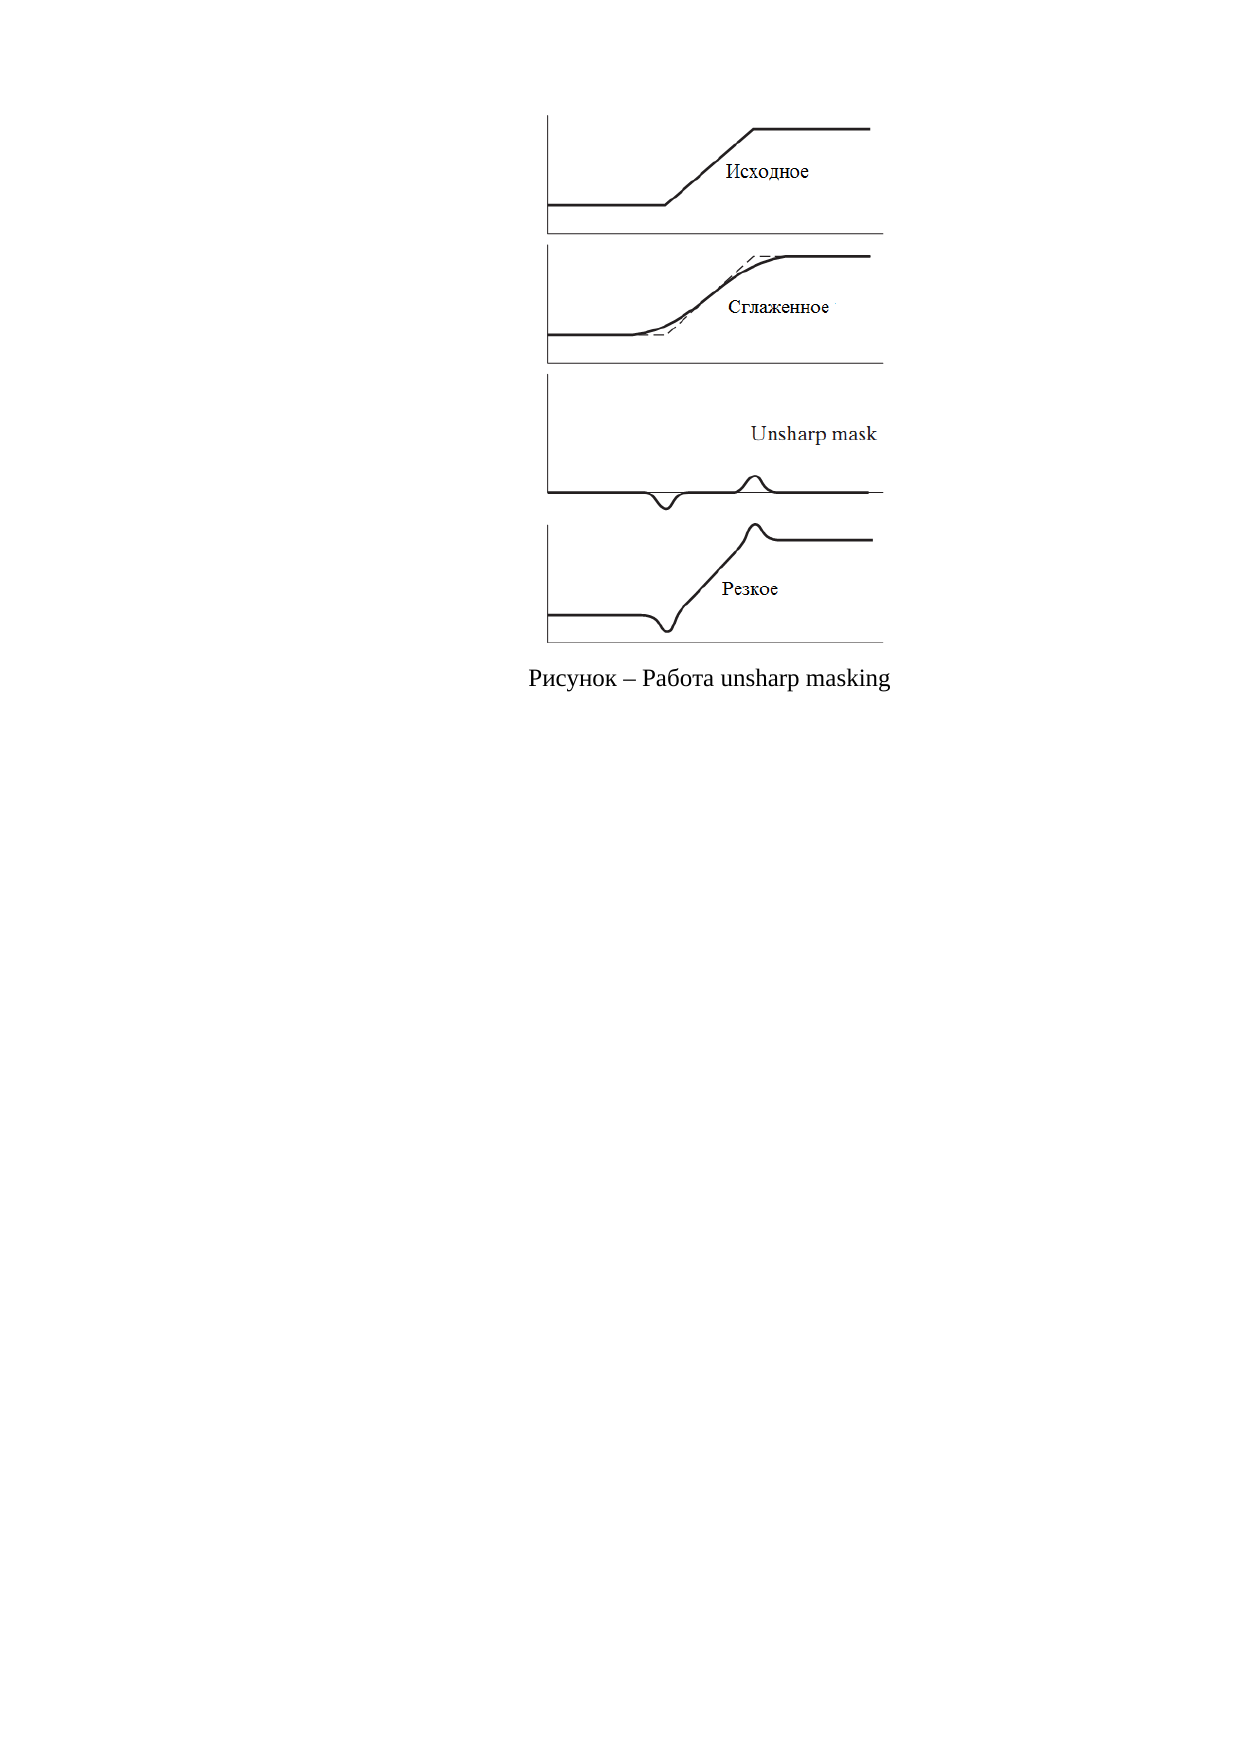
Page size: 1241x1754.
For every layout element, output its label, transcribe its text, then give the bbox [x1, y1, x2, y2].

picture [520, 88, 899, 661]
text Рисунок – Работа unsharp masking [164, 663, 1196, 692]
